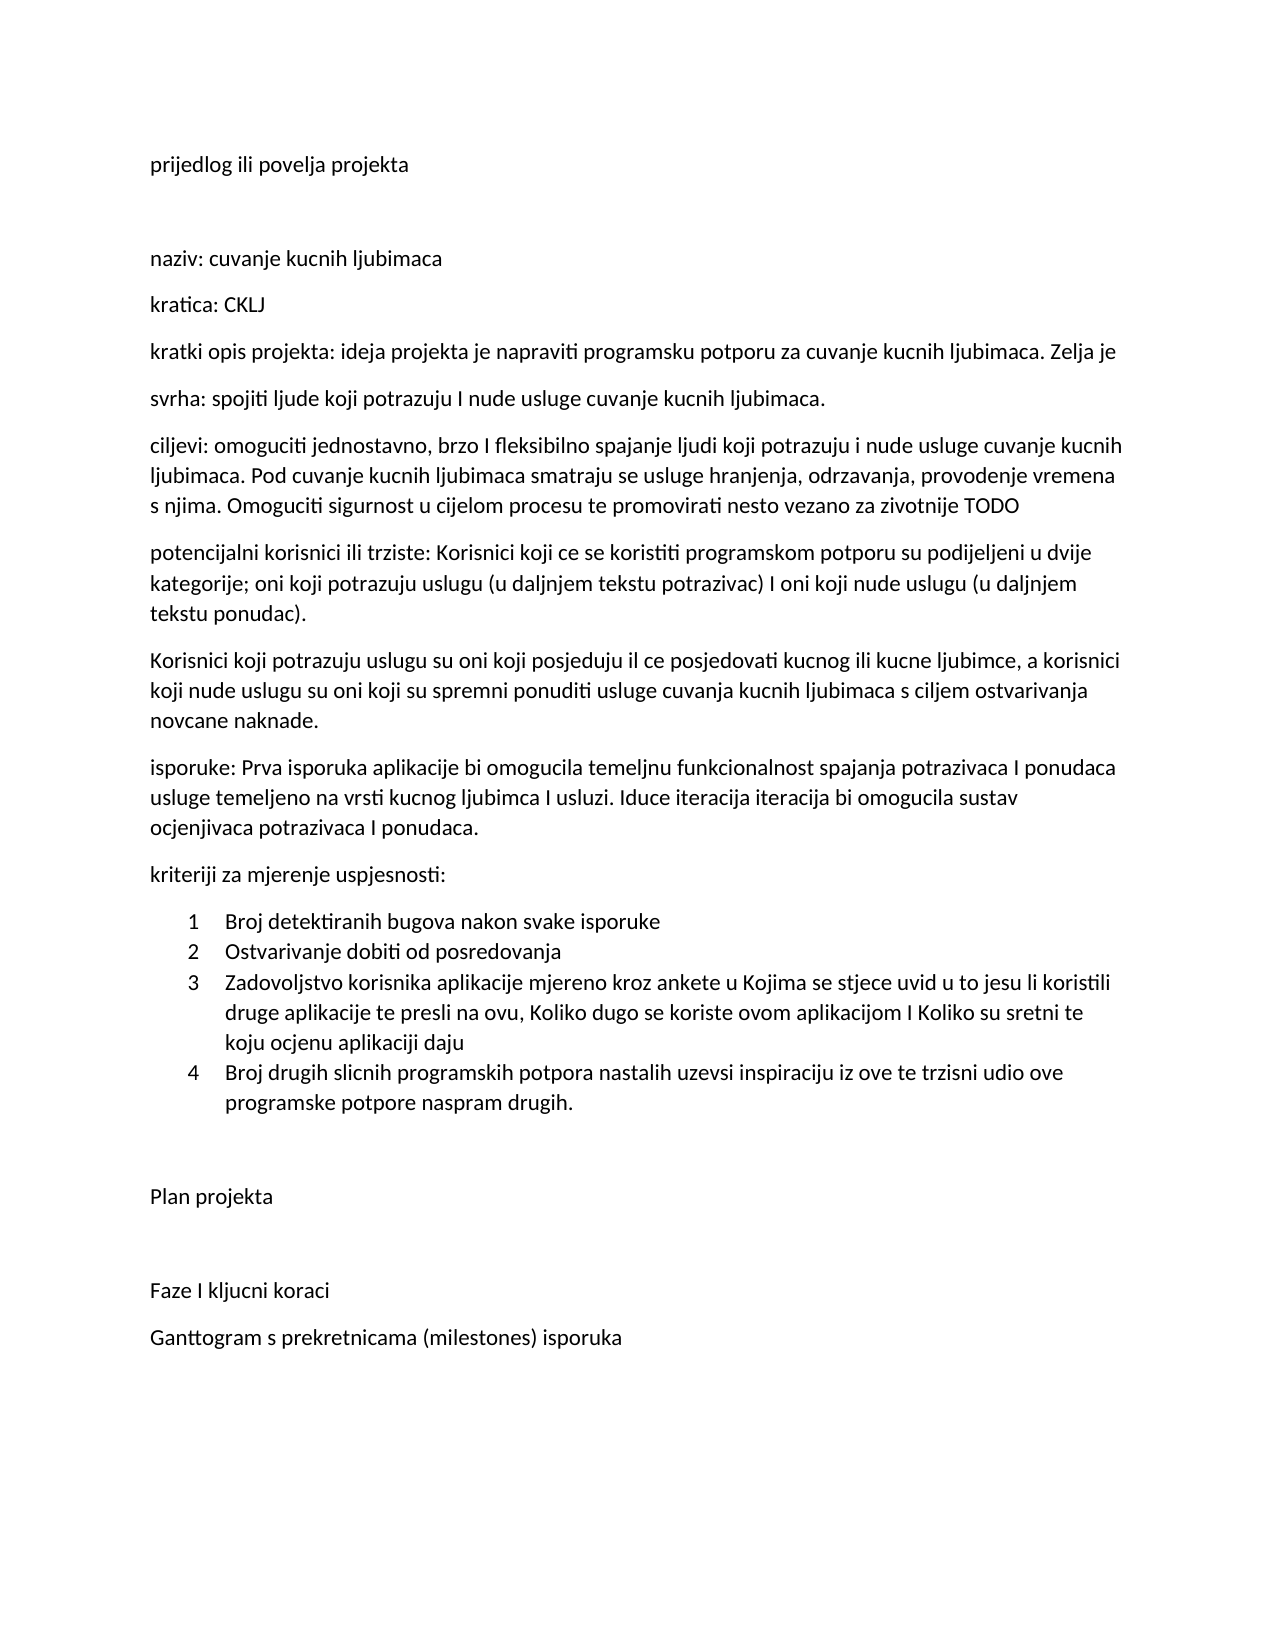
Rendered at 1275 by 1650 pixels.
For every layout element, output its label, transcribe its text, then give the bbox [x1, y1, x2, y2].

text isporuke: Prva isporuka aplikacije bi omogucila temeljnu funkcionalnost spajanja potrazivaca I ponudaca usluge temeljeno na vrsti kucnog ljubimca I usluzi. Iduce iteracija iteracija bi omogucila sustav ocjenjivaca potrazivaca I ponudaca. [150, 753, 1125, 842]
list Broj detektiranih bugova nakon svake isporuke [187, 907, 1125, 935]
text ciljevi: omoguciti jednostavno, brzo I fleksibilno spajanje ljudi koji potrazuju i nude usluge cuvanje kucnih ljubimaca. Pod cuvanje kucnih ljubimaca smatraju se usluge hranjenja, odrzavanja, provodenje vremena s njima. Omoguciti sigurnost u cijelom procesu te promovirati nesto vezano za zivotnije TODO [150, 431, 1125, 520]
text Plan projekta [150, 1182, 1125, 1210]
text prijedlog ili povelja projekta [150, 150, 1125, 178]
text svrha: spojiti ljude koji potrazuju I nude usluge cuvanje kucnih ljubimaca. [150, 384, 1125, 412]
text potencijalni korisnici ili trziste: Korisnici koji ce se koristiti programskom potporu su podijeljeni u dvije kategorije; oni koji potrazuju uslugu (u daljnjem tekstu potrazivac) I oni koji nude uslugu (u daljnjem tekstu ponudac). [150, 538, 1125, 627]
list Zadovoljstvo korisnika aplikacije mjereno kroz ankete u Kojima se stjece uvid u to jesu li koristili druge aplikacije te presli na ovu, Koliko dugo se koriste ovom aplikacijom I Koliko su sretni te koju ocjenu aplikaciji daju [187, 968, 1125, 1056]
text kriteriji za mjerenje uspjesnosti: [150, 860, 1125, 888]
list Ostvarivanje dobiti od posredovanja [187, 937, 1125, 966]
text Korisnici koji potrazuju uslugu su oni koji posjeduju il ce posjedovati kucnog ili kucne ljubimce, a korisnici koji nude uslugu su oni koji su spremni ponuditi usluge cuvanja kucnih ljubimaca s ciljem ostvarivanja novcane naknade. [150, 646, 1125, 734]
text Ganttogram s prekretnicama (milestones) isporuka [150, 1323, 1125, 1351]
text Faze I kljucni koraci [150, 1276, 1125, 1304]
list Broj drugih slicnih programskih potpora nastalih uzevsi inspiraciju iz ove te trzisni udio ove programske potpore naspram drugih. [187, 1058, 1125, 1117]
text naziv: cuvanje kucnih ljubimaca [150, 244, 1125, 272]
text kratki opis projekta: ideja projekta je napraviti programsku potporu za cuvanje kucnih ljubimaca. Zelja je [150, 337, 1125, 366]
text kratica: CKLJ [150, 291, 1125, 319]
